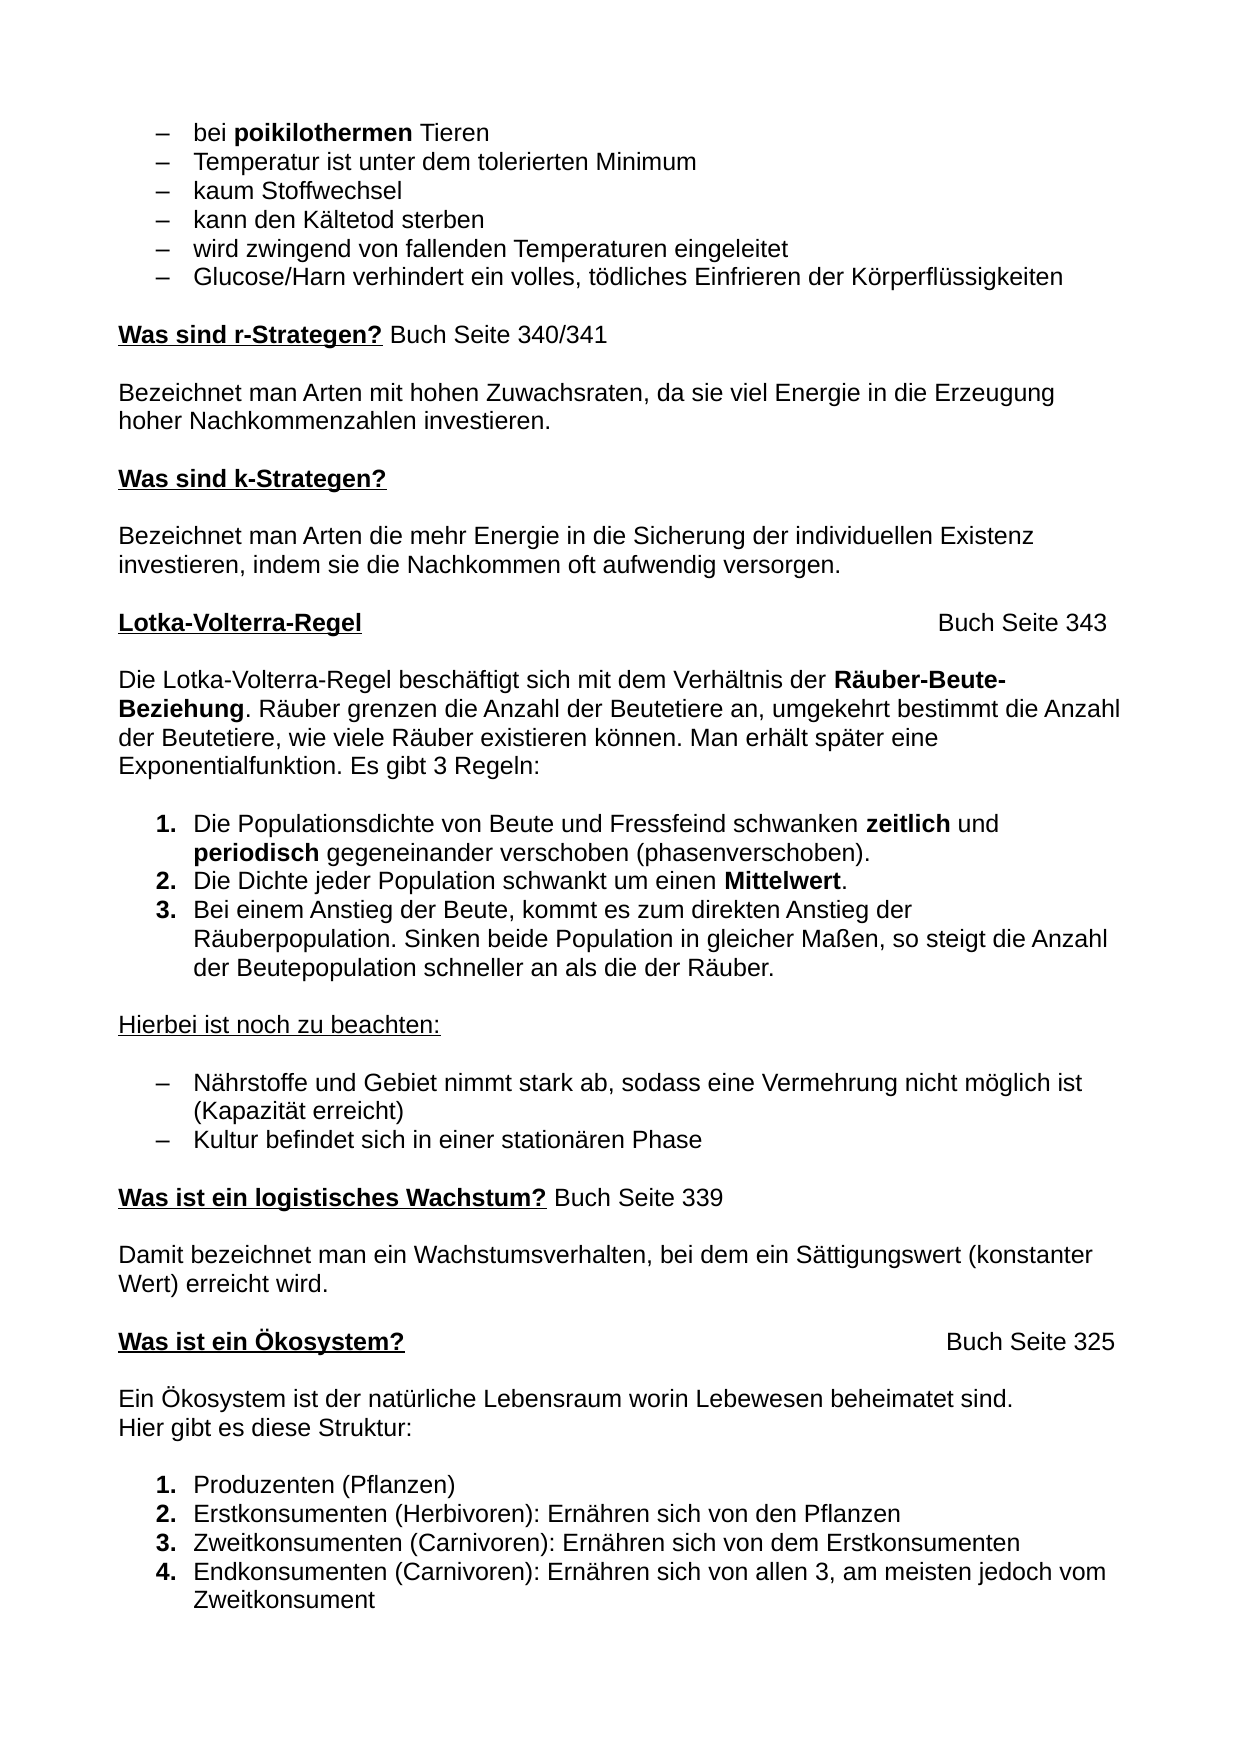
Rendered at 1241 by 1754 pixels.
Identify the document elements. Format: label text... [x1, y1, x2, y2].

list Bei einem Anstieg der Beute, kommt es zum direkten Anstieg der Räuberpopulation. Sinken beide Population in gleicher Maßen, so steigt die Anzahl der Beutepopulation schneller an als die der Räuber. [156, 895, 1122, 981]
text Bezeichnet man Arten die mehr Energie in die Sicherung der individuellen Existenz investieren, indem sie die Nachkommen oft aufwendig versorgen. [118, 521, 1122, 579]
text Bezeichnet man Arten mit hohen Zuwachsraten, da sie viel Energie in die Erzeugung hoher Nachkommenzahlen investieren. [118, 377, 1122, 435]
text Damit bezeichnet man ein Wachstumsverhalten, bei dem ein Sättigungswert (konstanter Wert) erreicht wird. [118, 1240, 1122, 1298]
list Nährstoffe und Gebiet nimmt stark ab, sodass eine Vermehrung nicht möglich ist (Kapazität erreicht) [156, 1067, 1122, 1125]
text Was ist ein Ökosystem? Buch Seite 325 [118, 1326, 1122, 1355]
list Erstkonsumenten (Herbivoren): Ernähren sich von den Pflanzen [156, 1499, 1122, 1528]
list kaum Stoffwechsel [156, 176, 1122, 205]
list bei poikilothermen Tieren [156, 118, 1122, 147]
list Temperatur ist unter dem tolerierten Minimum [156, 147, 1122, 176]
text Hierbei ist noch zu beachten: [118, 1010, 1122, 1039]
text Hier gibt es diese Struktur: [118, 1413, 1122, 1441]
text Was ist ein logistisches Wachstum? Buch Seite 339 [118, 1183, 1122, 1211]
text Was sind k-Strategen? [118, 464, 1122, 492]
list kann den Kältetod sterben [156, 205, 1122, 233]
text Was sind r-Strategen? Buch Seite 340/341 [118, 320, 1122, 349]
list Die Dichte jeder Population schwankt um einen Mittelwert. [156, 866, 1122, 895]
list Glucose/Harn verhindert ein volles, tödliches Einfrieren der Körperflüssigkeiten [156, 262, 1122, 291]
list Die Populationsdichte von Beute und Fressfeind schwanken zeitlich und periodisch gegeneinander verschoben (phasenverschoben). [156, 809, 1122, 866]
list wird zwingend von fallenden Temperaturen eingeleitet [156, 233, 1122, 262]
list Zweitkonsumenten (Carnivoren): Ernähren sich von dem Erstkonsumenten [156, 1528, 1122, 1556]
text Die Lotka-Volterra-Regel beschäftigt sich mit dem Verhältnis der Räuber-Beute-Beziehung. Räuber grenzen die Anzahl der Beutetiere an, umgekehrt bestimmt die Anzahl der Beutetiere, wie viele Räuber existieren können. Man erhält später eine Exponentialfunktion. Es gibt 3 Regeln: [118, 665, 1122, 780]
list Kultur befindet sich in einer stationären Phase [156, 1125, 1122, 1154]
text Lotka-Volterra-Regel Buch Seite 343 [118, 607, 1122, 636]
text Ein Ökosystem ist der natürliche Lebensraum worin Lebewesen beheimatet sind. [118, 1384, 1122, 1413]
list Produzenten (Pflanzen) [156, 1470, 1122, 1499]
list Endkonsumenten (Carnivoren): Ernähren sich von allen 3, am meisten jedoch vom Zweitkonsument [156, 1556, 1122, 1614]
